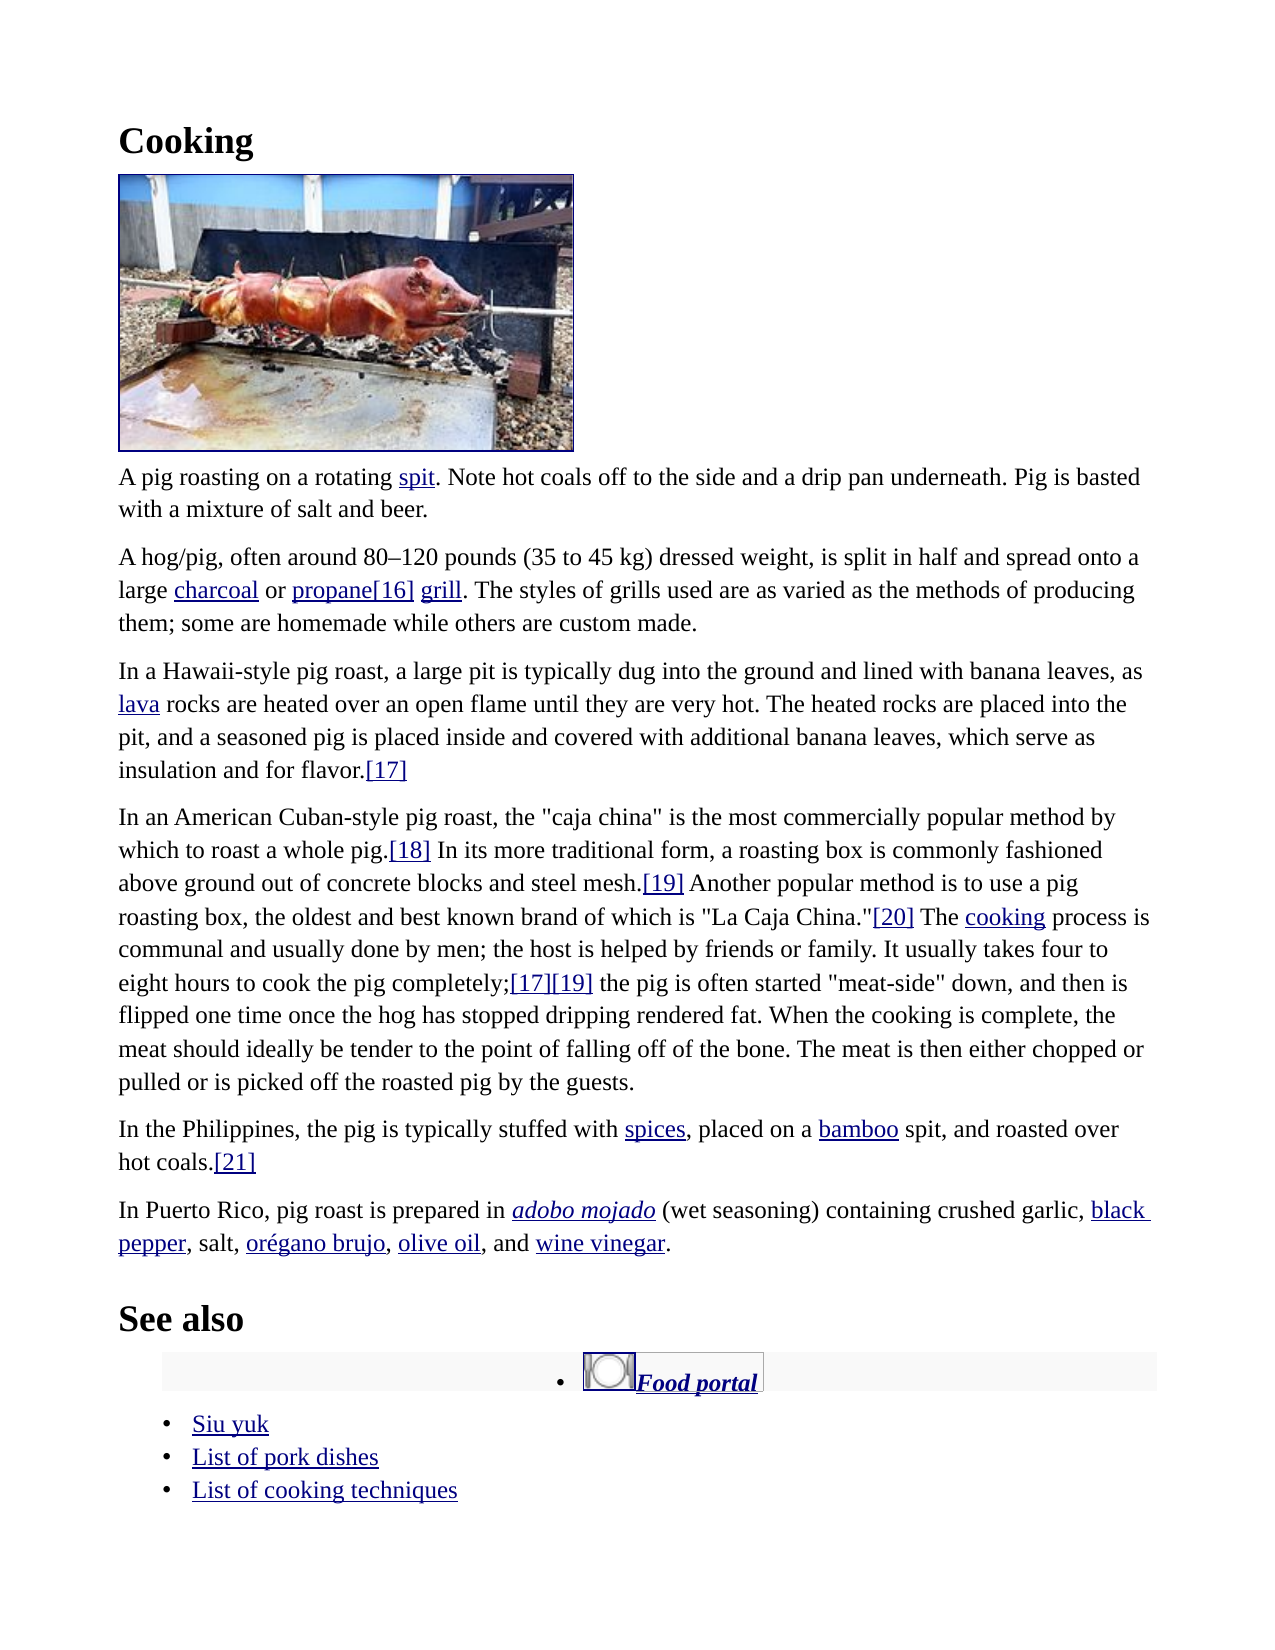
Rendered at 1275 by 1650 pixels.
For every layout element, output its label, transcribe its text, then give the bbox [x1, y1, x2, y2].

list Food portal [162, 1352, 583, 1391]
text A pig roasting on a rotating spit. Note hot coals off to the side and a drip pan underneath. Pig is basted with a mixture of salt and beer. [118, 462, 1157, 523]
text In an American Cuban-style pig roast, the "caja china" is the most commercially popular method by which to roast a whole pig.[18] In its more traditional form, a roasting box is commonly fashioned above ground out of concrete blocks and steel mesh.[19] Another popular method is to use a pig roasting box, the oldest and best known brand of which is "La Caja China."[20] The cooking process is communal and usually done by men; the host is helped by friends or family. It usually takes four to eight hours to cook the pig completely;[17][19] the pig is often started "meat-side" down, and then is flipped one time once the hog has stopped dripping rendered fat. When the cooking is complete, the meat should ideally be tender to the point of falling off of the bone. The meat is then either chopped or pulled or is picked off the roasted pig by the guests. [118, 802, 1157, 1095]
picture [584, 1354, 634, 1389]
list Food portal [636, 1353, 763, 1391]
text A hog/pig, often around 80–120 pounds (35 to 45 kg) dressed weight, is split in half and spread onto a large charcoal or propane[16] grill. The styles of grills used are as varied as the methods of producing them; some are homemade while others are custom made. [118, 542, 1157, 637]
text In a Hawaii-style pig roast, a large pit is typically dug into the ground and lined with banana leaves, as lava rocks are heated over an open flame until they are very hot. The heated rocks are placed into the pit, and a seasoned pig is placed inside and covered with additional banana leaves, which serve as insulation and for flavor.[17] [118, 656, 1157, 784]
list List of pork dishes [162, 1442, 1157, 1471]
subtitle Cooking [118, 118, 1157, 161]
list Siu yuk [162, 1409, 1157, 1438]
text In Puerto Rico, pig roast is prepared in adobo mojado (wet seasoning) containing crushed garlic, black pepper, salt, orégano brujo, olive oil, and wine vinegar. [118, 1195, 1157, 1257]
subtitle See also [118, 1296, 1157, 1339]
list Food portal [764, 1352, 1157, 1391]
text In the Philippines, the pig is typically stuffed with spices, placed on a bamboo spit, and roasted over hot coals.[21] [118, 1114, 1157, 1176]
picture [120, 175, 573, 450]
list List of cooking techniques [162, 1476, 1157, 1504]
